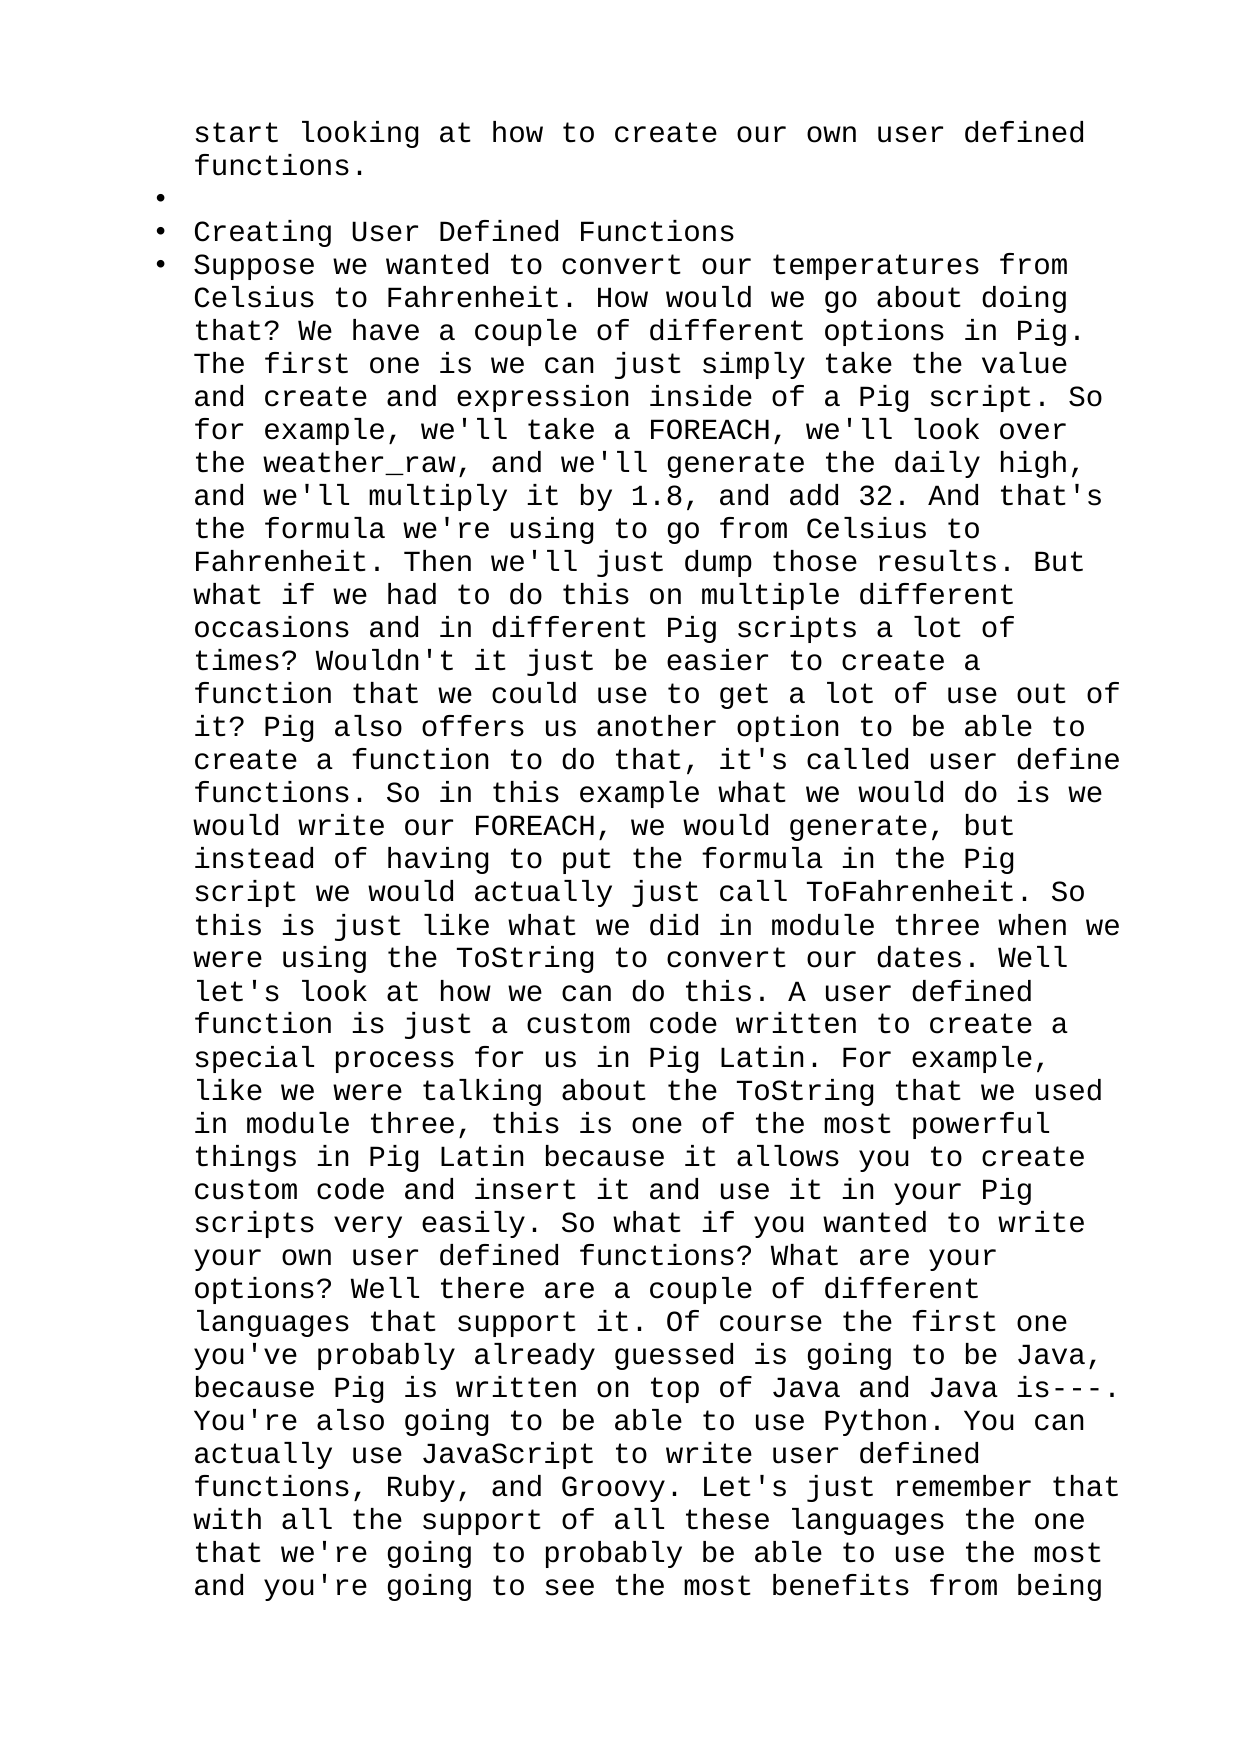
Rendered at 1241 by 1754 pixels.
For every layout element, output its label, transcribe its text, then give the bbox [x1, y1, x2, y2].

list start looking at how to create our own user defined functions. [156, 118, 1122, 184]
list Suppose we wanted to convert our temperatures from Celsius to Fahrenheit. How would we go about doing that? We have a couple of different options in Pig. The first one is we can just simply take the value and create and expression inside of a Pig script. So for example, we'll take a FOREACH, we'll look over the weather_raw, and we'll generate the daily high, and we'll multiply it by 1.8, and add 32. And that's the formula we're using to go from Celsius to Fahrenheit. Then we'll just dump those results. But what if we had to do this on multiple different occasions and in different Pig scripts a lot of times? Wouldn't it just be easier to create a function that we could use to get a lot of use out of it? Pig also offers us another option to be able to create a function to do that, it's called user define functions. So in this example what we would do is we would write our FOREACH, we would generate, but instead of having to put the formula in the Pig script we would actually just call ToFahrenheit. So this is just like what we did in module three when we were using the ToString to convert our dates. Well let's look at how we can do this. A user defined function is just a custom code written to create a special process for us in Pig Latin. For example, like we were talking about the ToString that we used in module three, this is one of the most powerful things in Pig Latin because it allows you to create custom code and insert it and use it in your Pig scripts very easily. So what if you wanted to write your own user defined functions? What are your options? Well there are a couple of different languages that support it. Of course the first one you've probably already guessed is going to be Java, because Pig is written on top of Java and Java is---. You're also going to be able to use Python. You can actually use JavaScript to write user defined functions, Ruby, and Groovy. Let's just remember that with all the support of all these languages the one that we're going to probably be able to use the most and you're going to see the most benefits from being [156, 250, 1122, 1604]
list Creating User Defined Functions [156, 217, 1122, 250]
